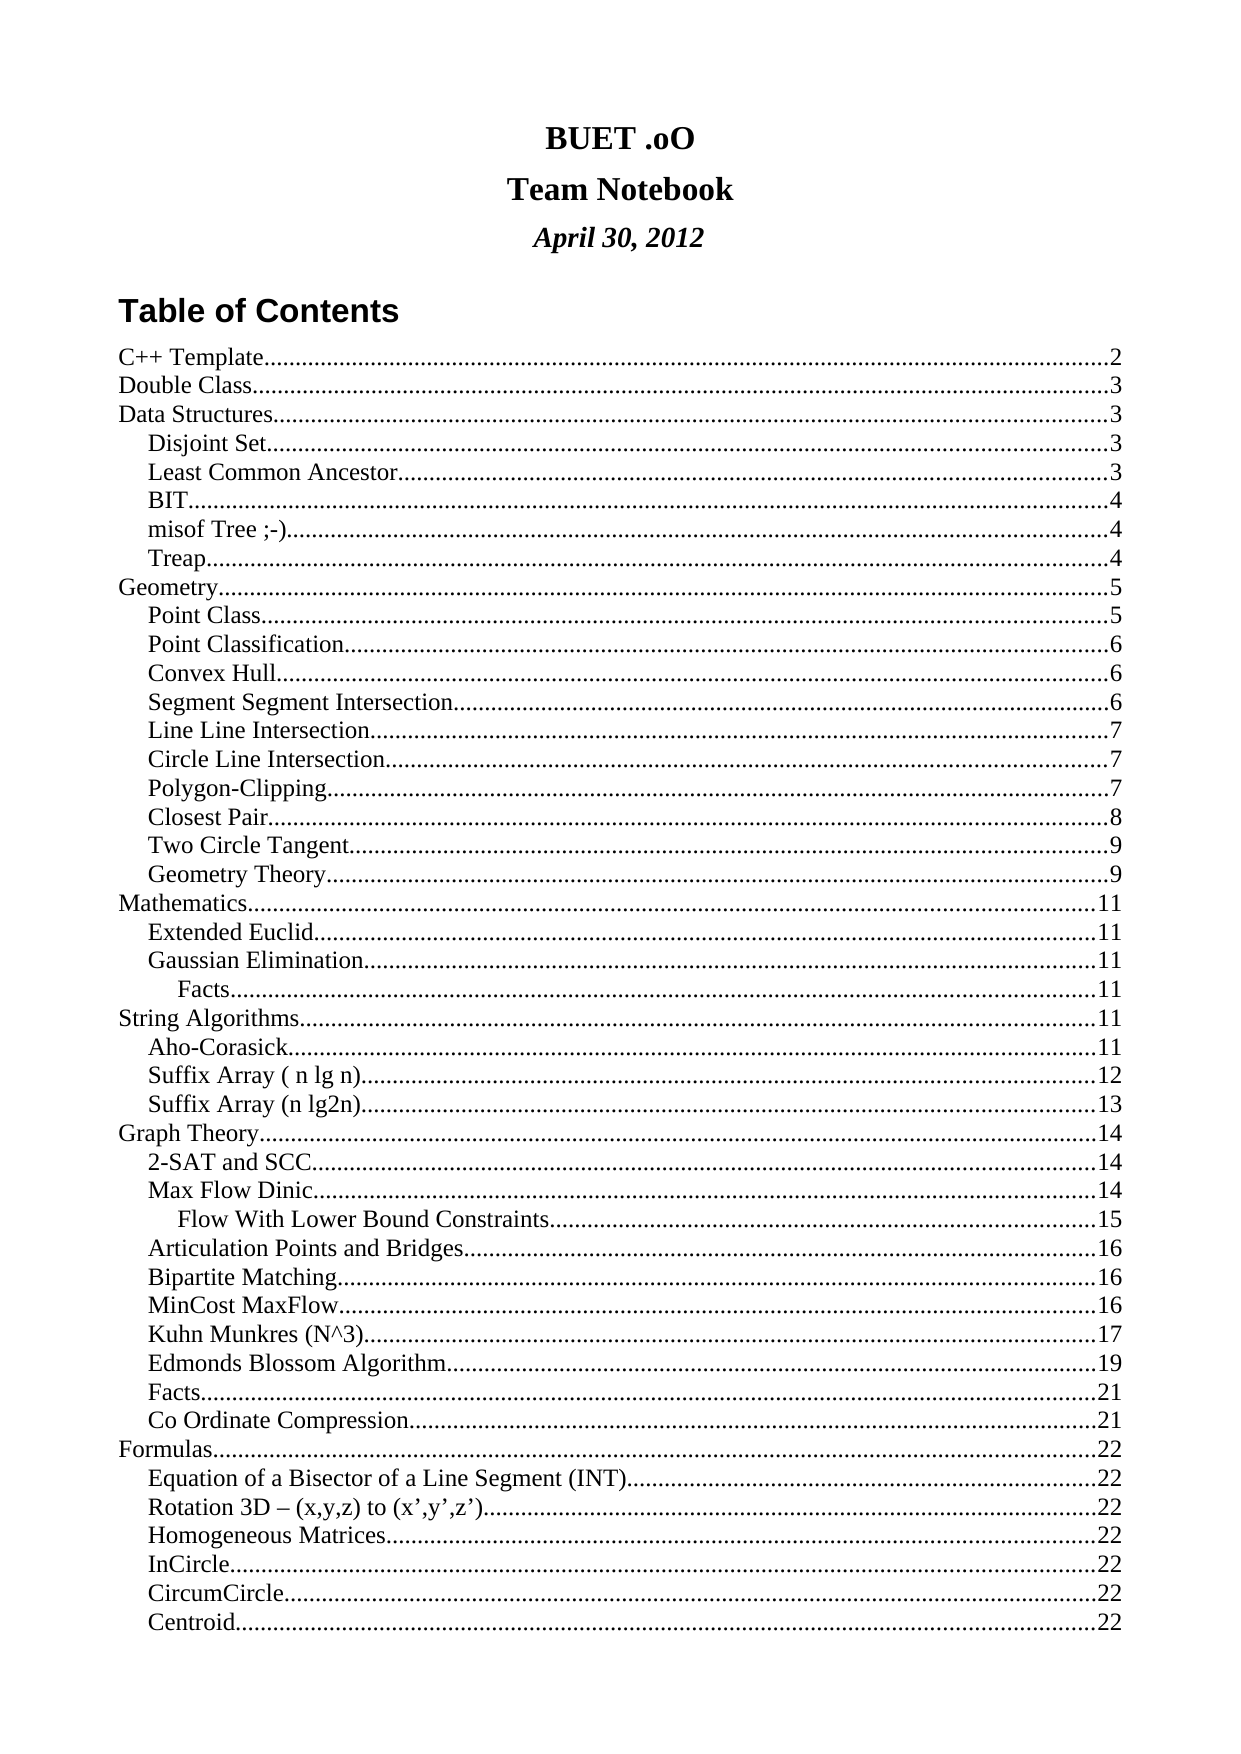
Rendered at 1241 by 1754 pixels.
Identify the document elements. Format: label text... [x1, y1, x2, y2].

text Double Class 3 [118, 371, 1122, 399]
text String Algorithms 11 [118, 1003, 1122, 1032]
text Line Line Intersection 7 [148, 716, 1122, 744]
text Data Structures 3 [118, 399, 1122, 428]
text Treap 4 [148, 543, 1122, 572]
text Suffix Array (n lg2n) 13 [148, 1089, 1122, 1118]
text Facts 11 [177, 974, 1122, 1003]
text Kuhn Munkres (N^3) 17 [148, 1319, 1122, 1348]
text Extended Euclid 11 [148, 917, 1122, 946]
text Polygon-Clipping 7 [148, 773, 1122, 802]
text Point Classification 6 [148, 629, 1122, 658]
text BIT 4 [148, 486, 1122, 514]
text Table of Contents [118, 291, 1122, 329]
text Bipartite Matching 16 [148, 1262, 1122, 1291]
text Suffix Array ( n lg n) 12 [148, 1061, 1122, 1089]
text Aho-Corasick 11 [148, 1032, 1122, 1061]
text Articulation Points and Bridges 16 [148, 1233, 1122, 1262]
text Equation of a Bisector of a Line Segment (INT) 22 [148, 1463, 1122, 1492]
text Team Notebook [118, 169, 1122, 207]
text C++ Template 2 [118, 342, 1122, 371]
text Disjoint Set 3 [148, 428, 1122, 457]
text MinCost MaxFlow 16 [148, 1291, 1122, 1319]
text Gaussian Elimination 11 [148, 946, 1122, 974]
text Flow With Lower Bound Constraints 15 [177, 1204, 1122, 1233]
text Formulas 22 [118, 1434, 1122, 1463]
text Rotation 3D – (x,y,z) to (x’,y’,z’) 22 [148, 1492, 1122, 1521]
text InCircle 22 [148, 1549, 1122, 1578]
text BUET .oO [118, 118, 1122, 156]
text Least Common Ancestor 3 [148, 457, 1122, 486]
text Geometry Theory 9 [148, 859, 1122, 888]
text Facts 21 [148, 1377, 1122, 1406]
text Homogeneous Matrices 22 [148, 1521, 1122, 1549]
text Convex Hull 6 [148, 658, 1122, 687]
text Mathematics 11 [118, 888, 1122, 917]
text Max Flow Dinic 14 [148, 1176, 1122, 1204]
text Point Class 5 [148, 601, 1122, 629]
text Geometry 5 [118, 572, 1122, 601]
text CircumCircle 22 [148, 1578, 1122, 1607]
text Two Circle Tangent 9 [148, 831, 1122, 859]
text Centroid 22 [148, 1607, 1122, 1636]
text April 30, 2012 [118, 220, 1122, 253]
text Segment Segment Intersection 6 [148, 687, 1122, 716]
text 2-SAT and SCC 14 [148, 1147, 1122, 1176]
text Edmonds Blossom Algorithm 19 [148, 1348, 1122, 1377]
text misof Tree ;-) 4 [148, 514, 1122, 543]
text Graph Theory 14 [118, 1118, 1122, 1147]
text Closest Pair 8 [148, 802, 1122, 831]
text Co Ordinate Compression 21 [148, 1406, 1122, 1434]
text Circle Line Intersection 7 [148, 744, 1122, 773]
